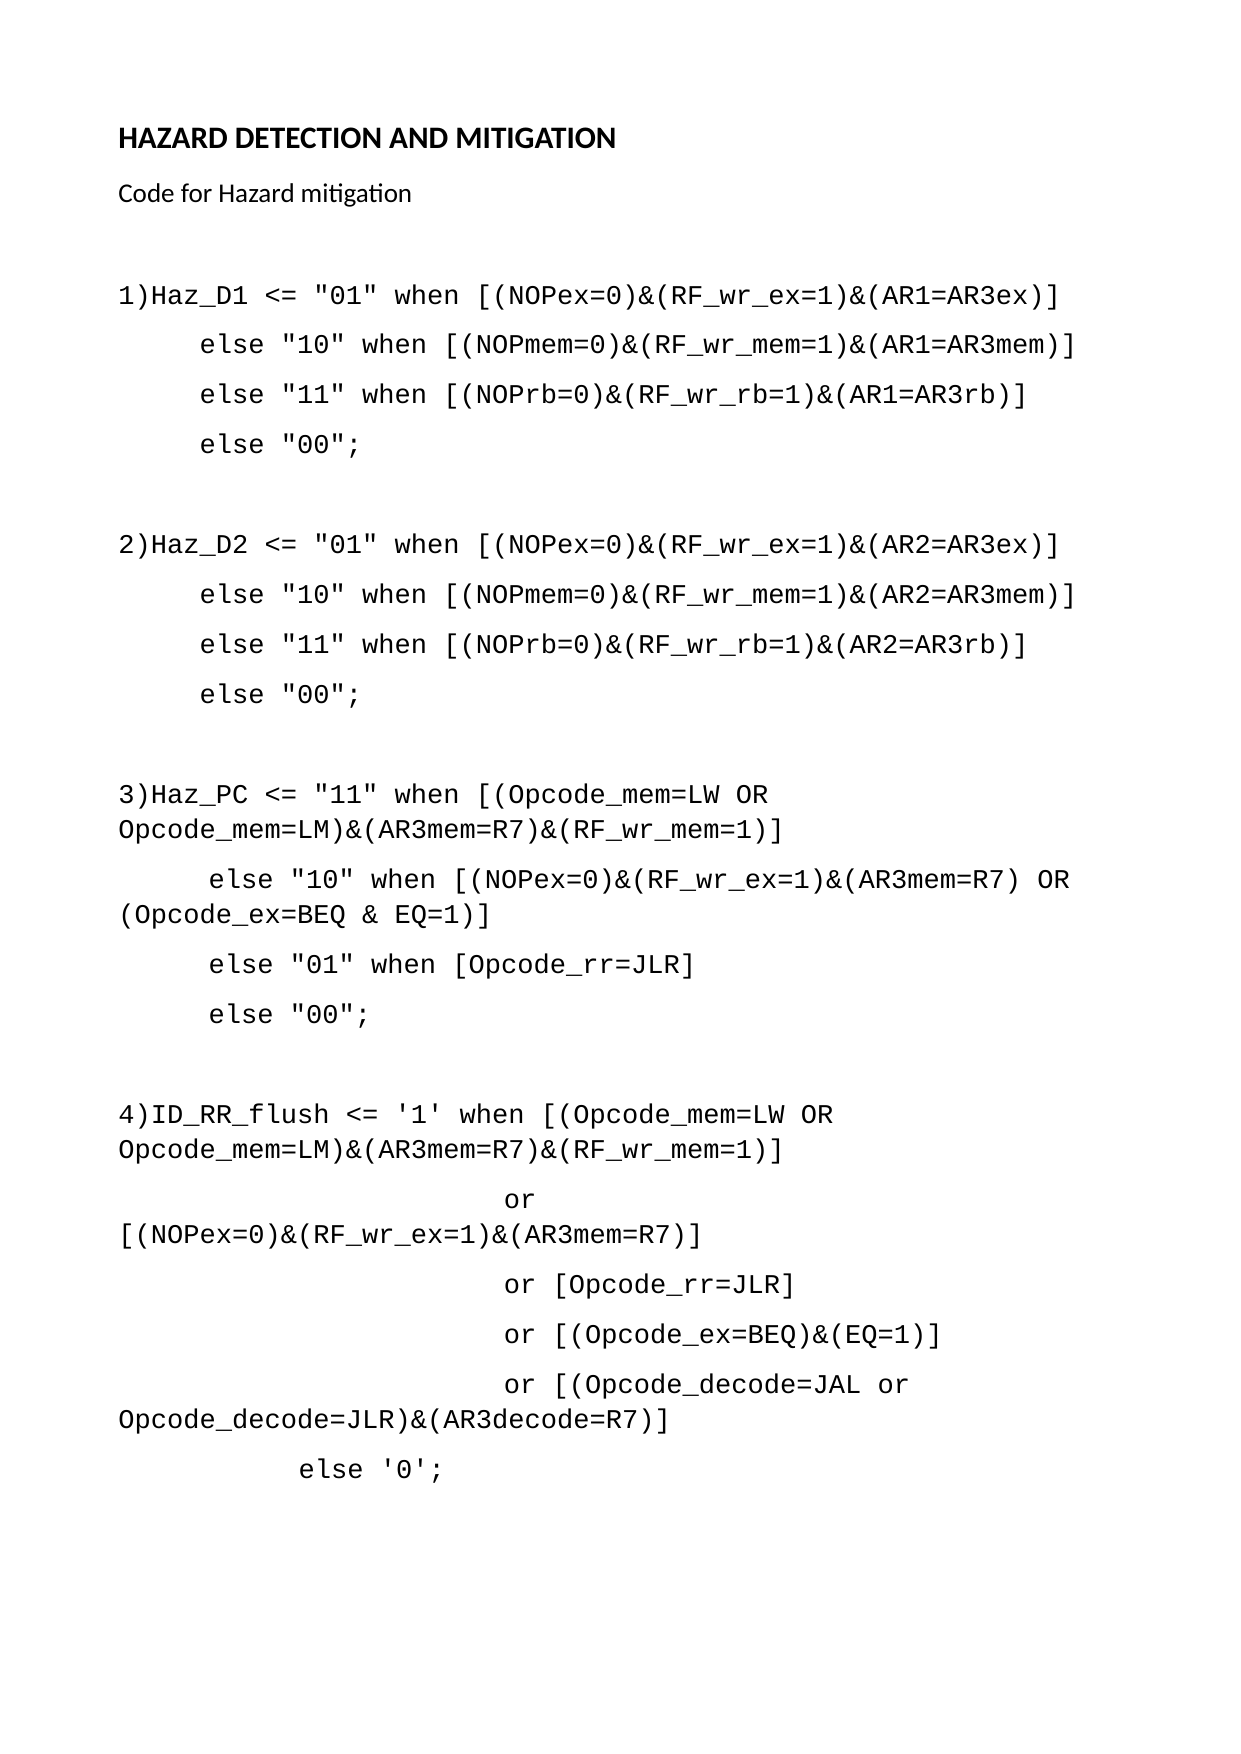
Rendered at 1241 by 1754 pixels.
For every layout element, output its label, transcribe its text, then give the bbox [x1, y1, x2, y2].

text else "00"; [118, 1001, 1122, 1031]
text Code for Hazard mitigation [118, 176, 1122, 209]
text or [(NOPex=0)&(RF_wr_ex=1)&(AR3mem=R7)] [118, 1186, 1122, 1252]
text else "00"; [118, 431, 1122, 462]
text HAZARD DETECTION AND MITIGATION [118, 118, 1122, 156]
text else '0'; [118, 1456, 1122, 1487]
text 4)ID_RR_flush <= '1' when [(Opcode_mem=LW OR Opcode_mem=LM)&(AR3mem=R7)&(RF_wr_mem=1)] [118, 1101, 1122, 1167]
text else "00"; [118, 681, 1122, 711]
text 1)Haz_D1 <= "01" when [(NOPex=0)&(RF_wr_ex=1)&(AR1=AR3ex)] [118, 281, 1122, 312]
text else "01" when [Opcode_rr=JLR] [118, 951, 1122, 982]
text else "10" when [(NOPmem=0)&(RF_wr_mem=1)&(AR1=AR3mem)] [118, 331, 1122, 362]
text or [(Opcode_ex=BEQ)&(EQ=1)] [118, 1321, 1122, 1352]
text else "10" when [(NOPex=0)&(RF_wr_ex=1)&(AR3mem=R7) OR (Opcode_ex=BEQ & EQ=1)] [118, 866, 1122, 932]
text else "10" when [(NOPmem=0)&(RF_wr_mem=1)&(AR2=AR3mem)] [118, 581, 1122, 612]
text or [(Opcode_decode=JAL or Opcode_decode=JLR)&(AR3decode=R7)] [118, 1371, 1122, 1437]
text else "11" when [(NOPrb=0)&(RF_wr_rb=1)&(AR1=AR3rb)] [118, 381, 1122, 412]
text 3)Haz_PC <= "11" when [(Opcode_mem=LW OR Opcode_mem=LM)&(AR3mem=R7)&(RF_wr_mem=1)] [118, 780, 1122, 846]
text else "11" when [(NOPrb=0)&(RF_wr_rb=1)&(AR2=AR3rb)] [118, 631, 1122, 661]
text 2)Haz_D2 <= "01" when [(NOPex=0)&(RF_wr_ex=1)&(AR2=AR3ex)] [118, 531, 1122, 562]
text or [Opcode_rr=JLR] [118, 1271, 1122, 1302]
